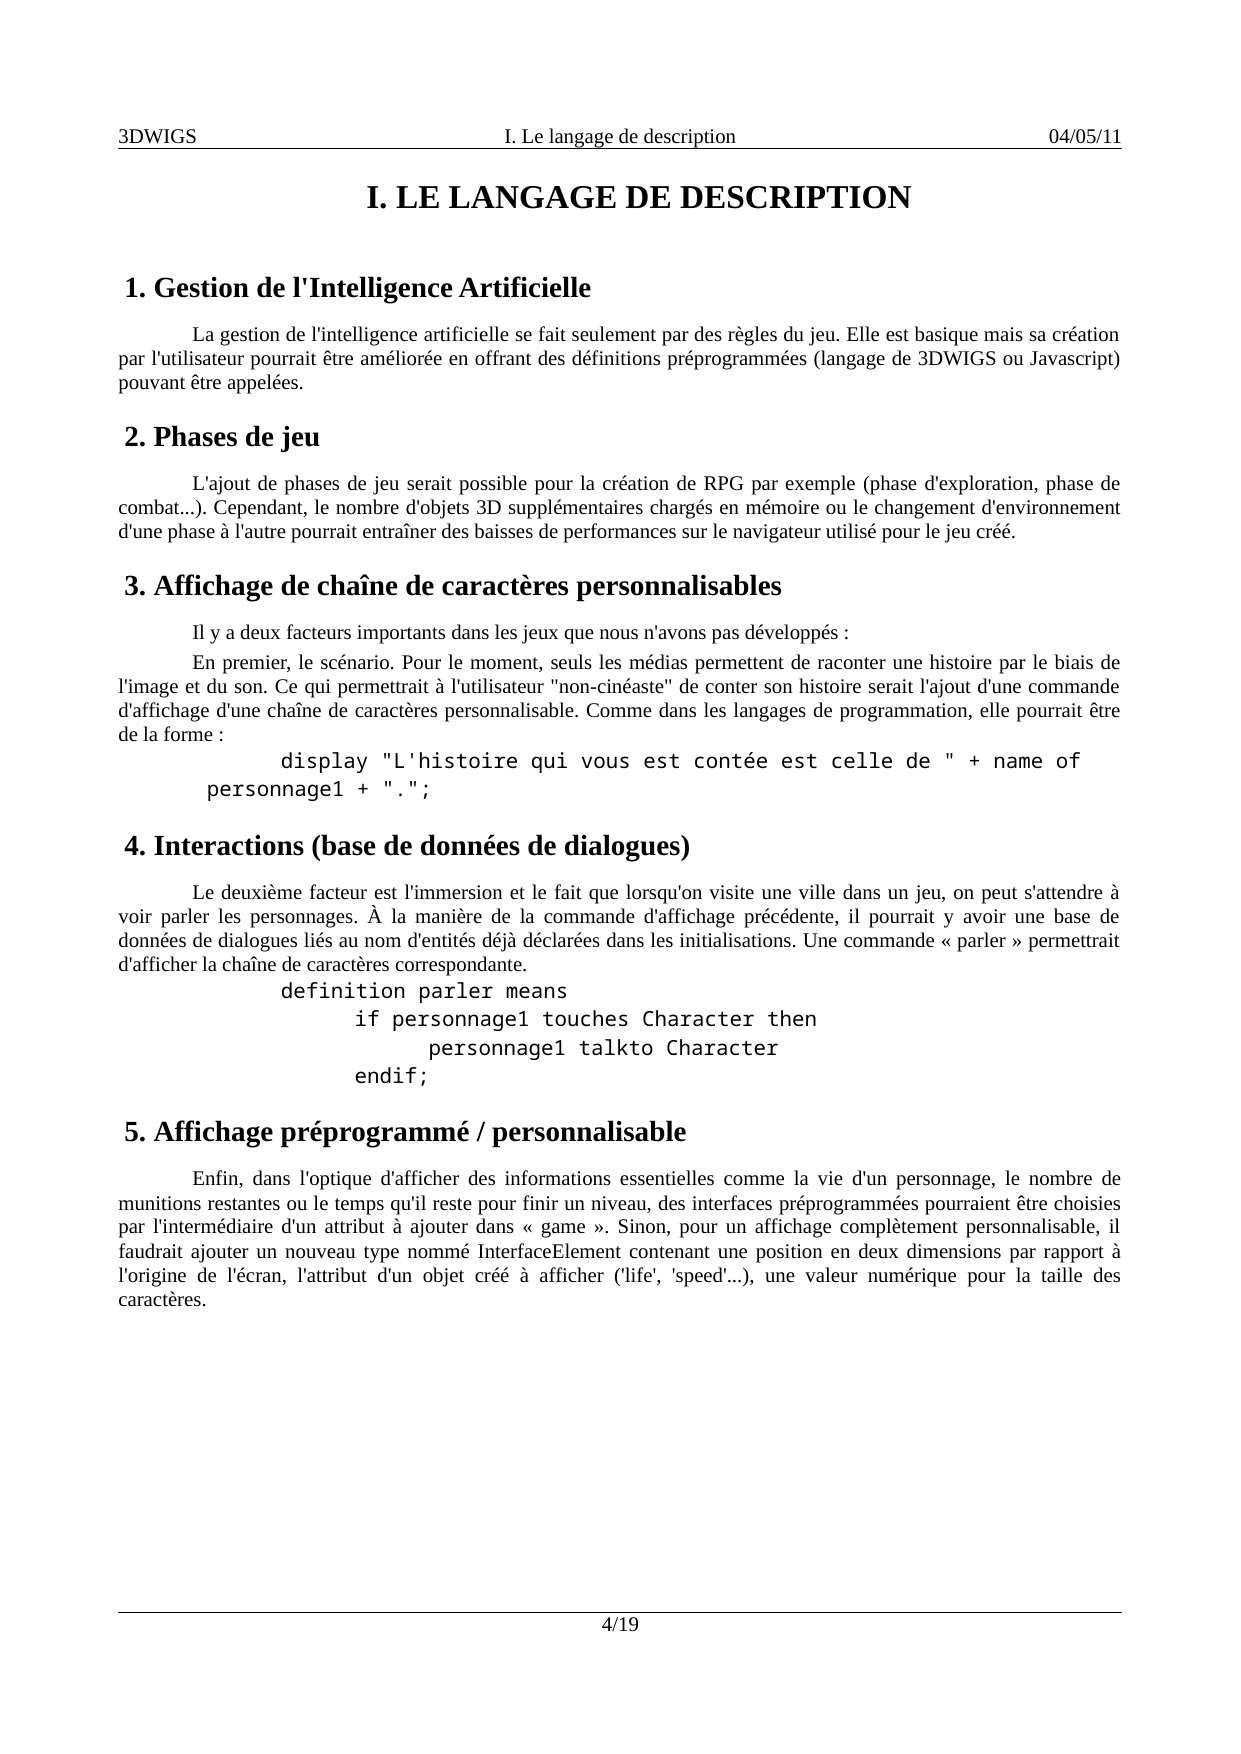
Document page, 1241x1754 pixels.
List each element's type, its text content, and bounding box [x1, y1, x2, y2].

subtitle Gestion de l'Intelligence Artificielle [124, 270, 1122, 304]
text definition parler means [207, 976, 1122, 1004]
subtitle Affichage de chaîne de caractères personnalisables [124, 568, 1122, 602]
text L'ajout de phases de jeu serait possible pour la création de RPG par exemple (phase d'exploration, phase de combat...). Cependant, le nombre d'objets 3D supplémentaires chargés en mémoire ou le changement d'environnement d'une phase à l'autre pourrait entraîner des baisses de performances sur le navigateur utilisé pour le jeu créé. [118, 471, 1122, 543]
subtitle Interactions (base de données de dialogues) [124, 828, 1122, 861]
subtitle Le langage de description [118, 178, 1122, 216]
text La gestion de l'intelligence artificielle se fait seulement par des règles du jeu. Elle est basique mais sa création par l'utilisateur pourrait être améliorée en offrant des définitions préprogrammées (langage de 3DWIGS ou Javascript) pouvant être appelées. [118, 322, 1122, 394]
text endif; [207, 1061, 1122, 1090]
text display "L'histoire qui vous est contée est celle de " + name of personnage1 + "."; [207, 746, 1122, 803]
text Le deuxième facteur est l'immersion et le fait que lorsqu'on visite une ville dans un jeu, on peut s'attendre à voir parler les personnages. À la manière de la commande d'affichage précédente, il pourrait y avoir une base de données de dialogues liés au nom d'entités déjà déclarées dans les initialisations. Une commande « parler » permettrait d'afficher la chaîne de caractères correspondante. [118, 880, 1122, 976]
text En premier, le scénario. Pour le moment, seuls les médias permettent de raconter une histoire par le biais de l'image et du son. Ce qui permettrait à l'utilisateur "non-cinéaste" de conter son histoire serait l'ajout d'une commande d'affichage d'une chaîne de caractères personnalisable. Comme dans les langages de programmation, elle pourrait être de la forme : [118, 650, 1122, 746]
subtitle Affichage préprogrammé / personnalisable [124, 1114, 1122, 1148]
text personnage1 talkto Character [207, 1033, 1122, 1061]
text Il y a deux facteurs importants dans les jeux que nous n'avons pas développés : [118, 620, 1122, 644]
text if personnage1 touches Character then [207, 1004, 1122, 1033]
text Enfin, dans l'optique d'afficher des informations essentielles comme la vie d'un personnage, le nombre de munitions restantes ou le temps qu'il reste pour finir un niveau, des interfaces préprogrammées pourraient être choisies par l'intermédiaire d'un attribut à ajouter dans « game ». Sinon, pour un affichage complètement personnalisable, il faudrait ajouter un nouveau type nommé InterfaceElement contenant une position en deux dimensions par rapport à l'origine de l'écran, l'attribut d'un objet créé à afficher ('life', 'speed'...), une valeur numérique pour la taille des caractères. [118, 1166, 1122, 1311]
subtitle Phases de jeu [124, 419, 1122, 453]
